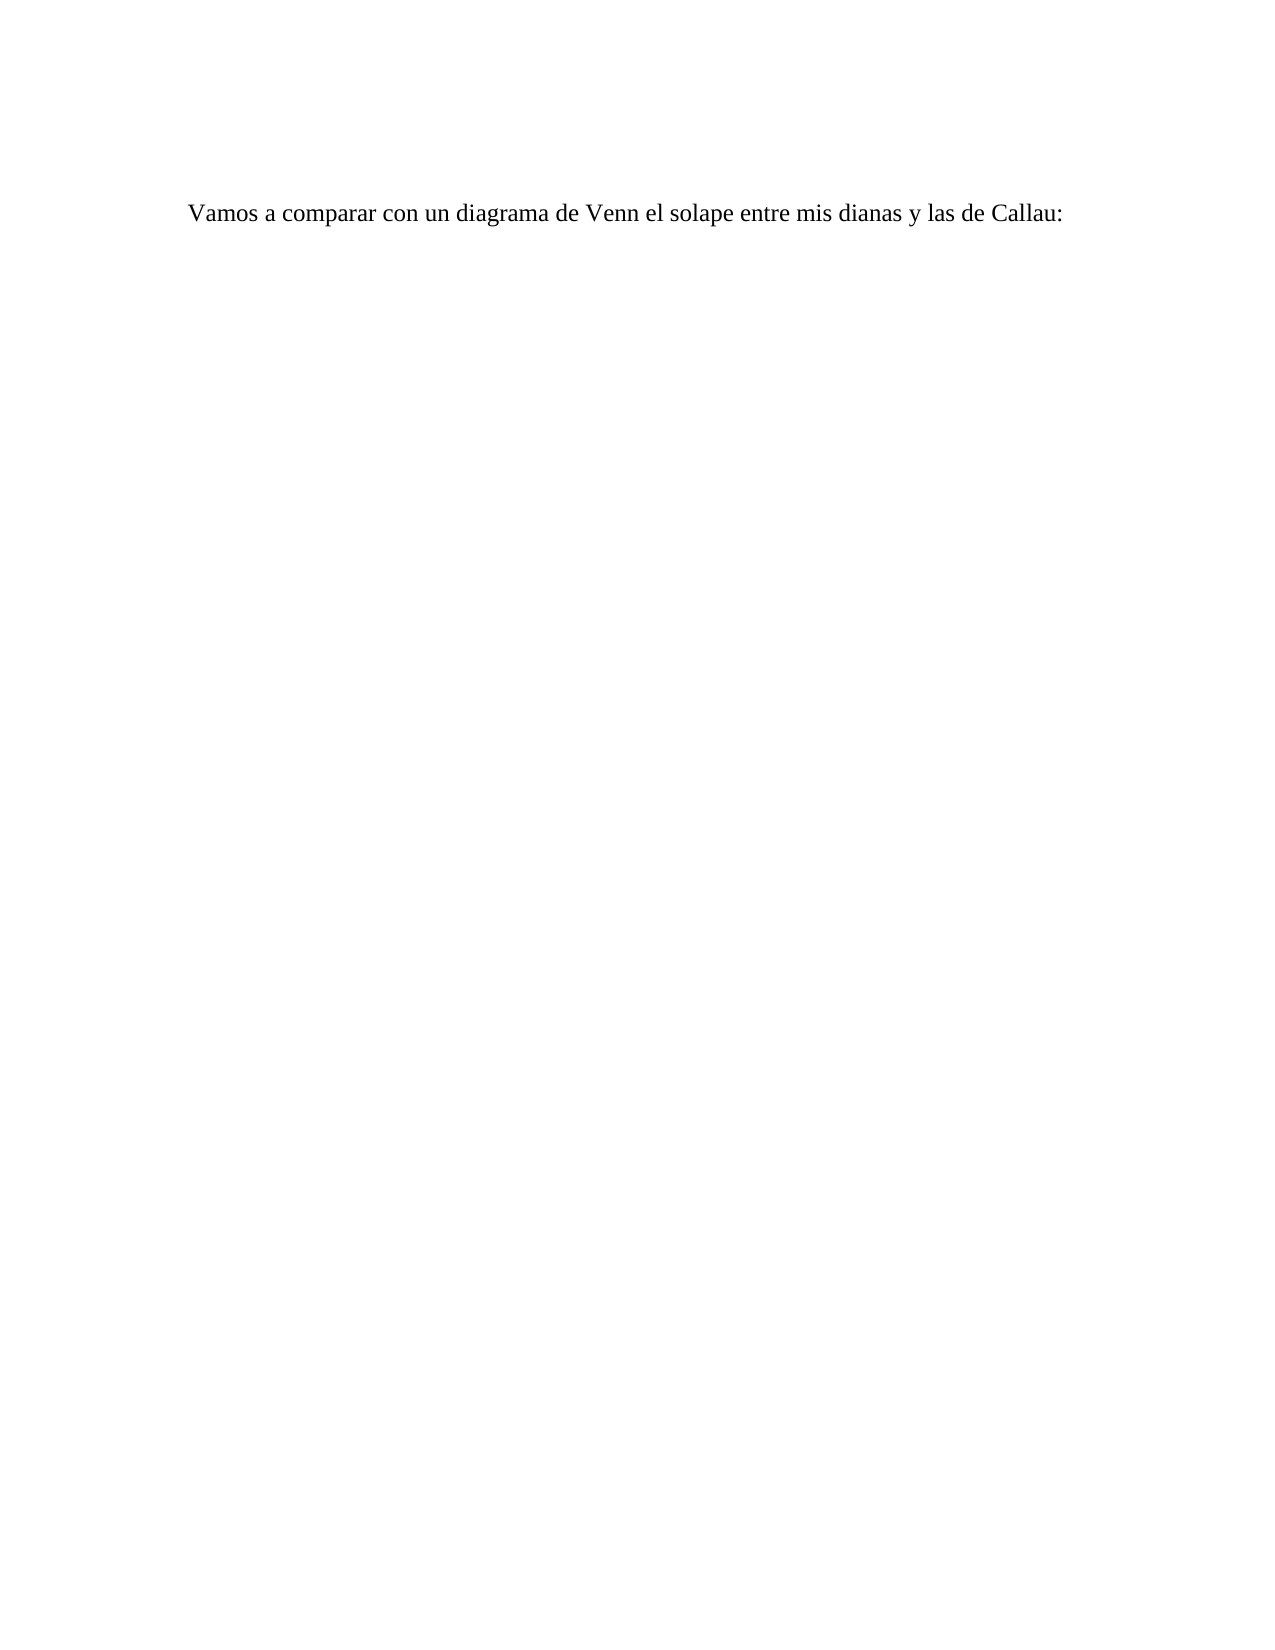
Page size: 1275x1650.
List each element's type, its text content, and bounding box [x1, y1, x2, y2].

text Vamos a comparar con un diagrama de Venn el solape entre mis dianas y las de Callau: [187, 198, 1087, 227]
